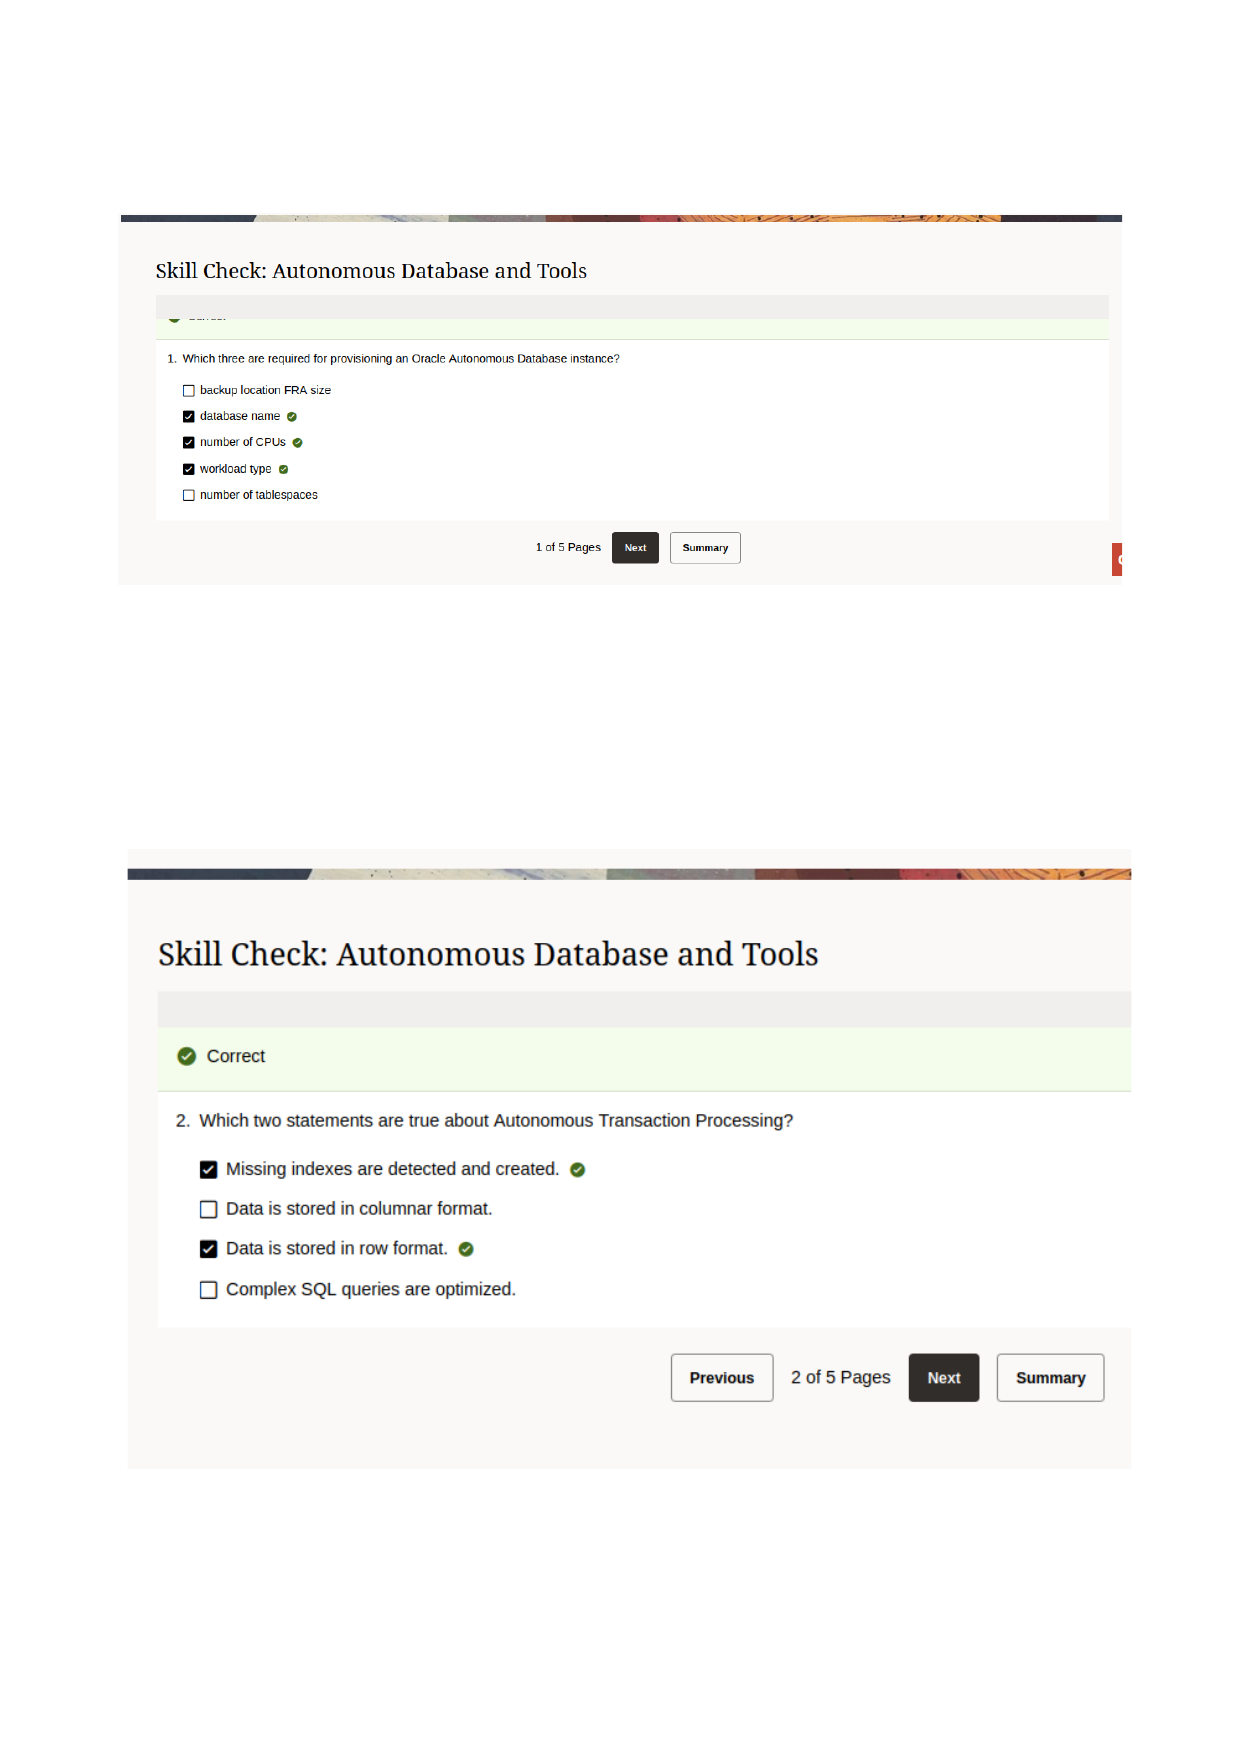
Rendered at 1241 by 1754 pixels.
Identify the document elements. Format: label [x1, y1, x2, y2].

picture [118, 213, 1123, 585]
picture [127, 849, 1132, 1469]
